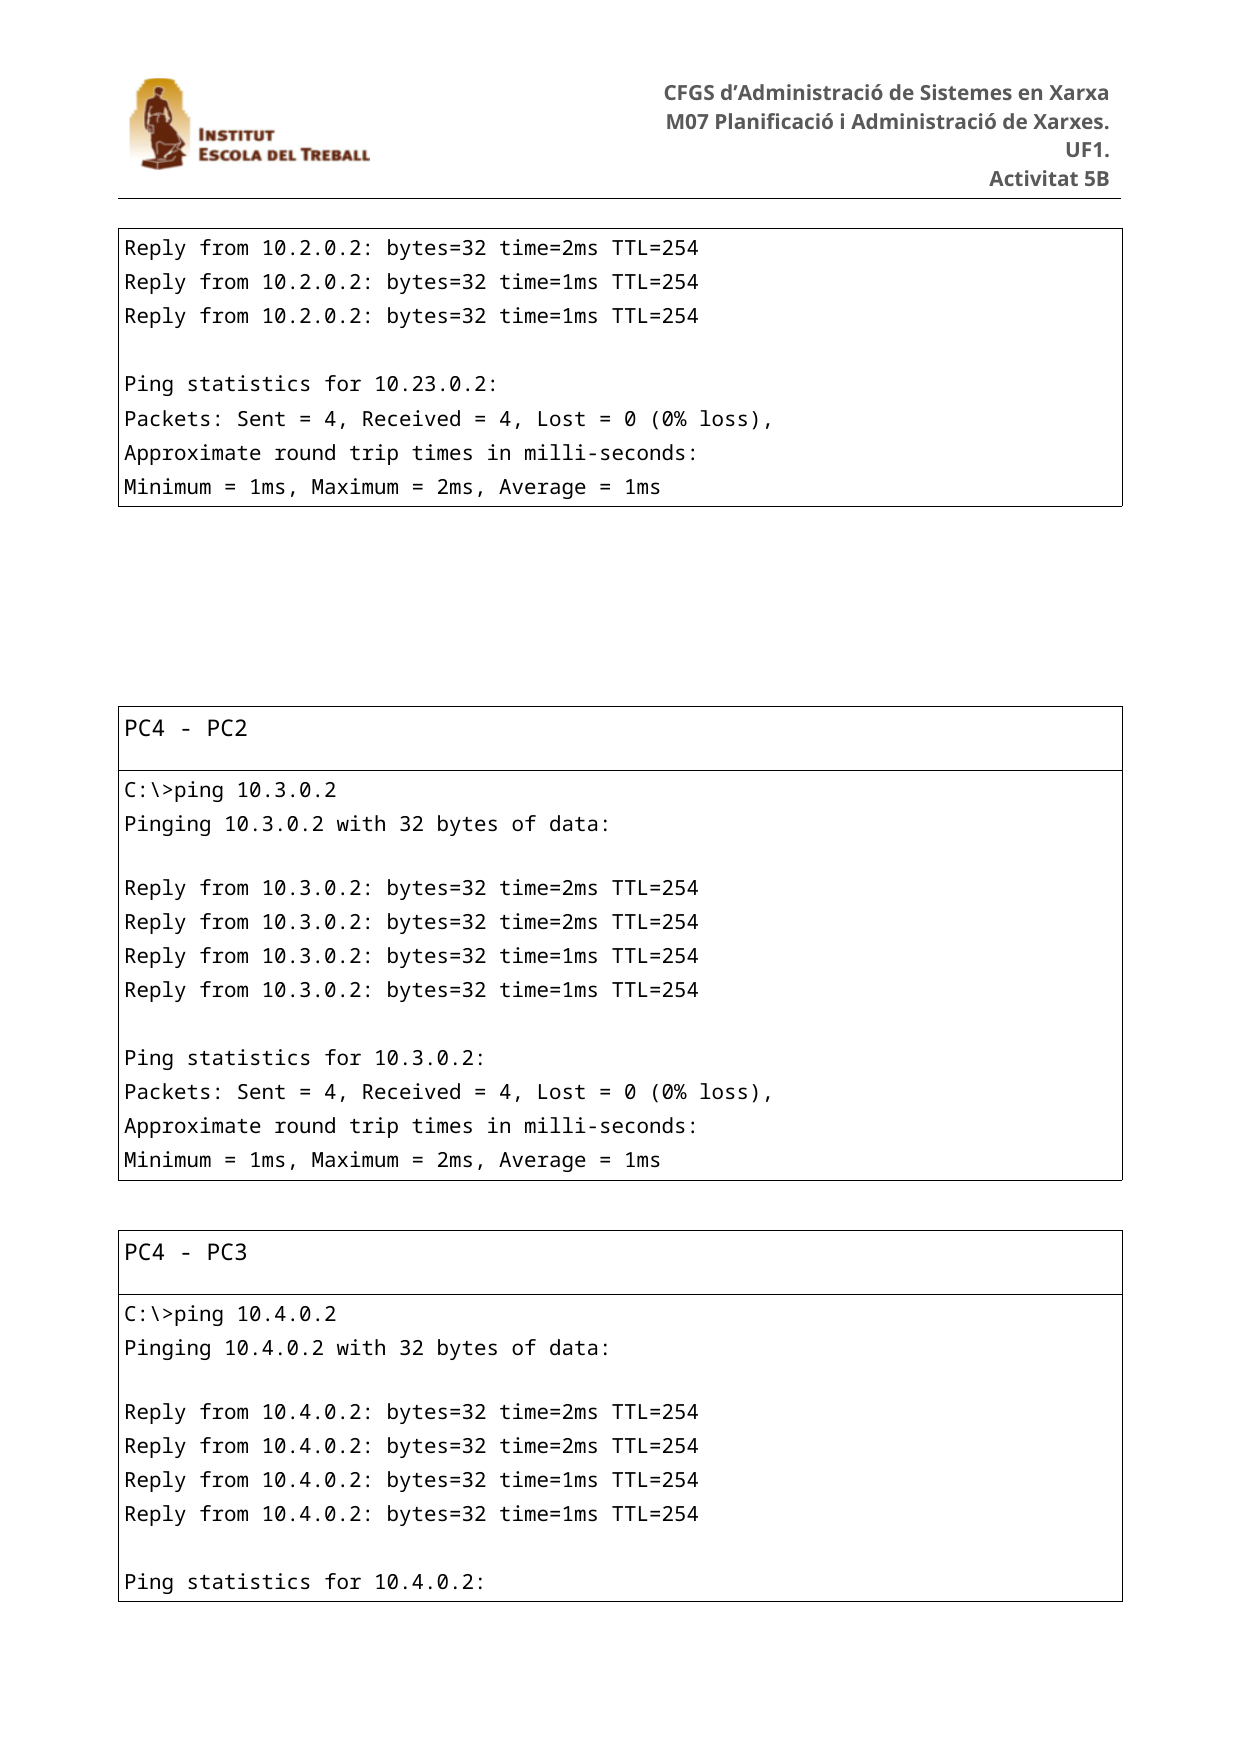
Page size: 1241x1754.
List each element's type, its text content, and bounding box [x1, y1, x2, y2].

table_header PC4 - PC2 [119, 707, 1122, 770]
picture [129, 78, 370, 170]
table_cell Reply from 10.2.0.2: bytes=32 time=2ms TTL=254 Reply from 10.2.0.2: bytes=32 time=1ms TTL=254 Reply from 10.2.0.2: bytes=32 time=1ms TTL=254 Ping statistics for 10.23.0.2: Packets: Sent = 4, Received = 4, Lost = 0 (0% loss), Approximate round trip times in milli-seconds: Minimum = 1ms, Maximum = 2ms, Average = 1ms [119, 229, 1122, 506]
table_cell C:\>ping 10.4.0.2 Pinging 10.4.0.2 with 32 bytes of data: Reply from 10.4.0.2: bytes=32 time=2ms TTL=254 Reply from 10.4.0.2: bytes=32 time=2ms TTL=254 Reply from 10.4.0.2: bytes=32 time=1ms TTL=254 Reply from 10.4.0.2: bytes=32 time=1ms TTL=254 Ping statistics for 10.4.0.2: [119, 1295, 1122, 1601]
table_header PC4 - PC3 [119, 1231, 1122, 1293]
table_cell C:\>ping 10.3.0.2 Pinging 10.3.0.2 with 32 bytes of data: Reply from 10.3.0.2: bytes=32 time=2ms TTL=254 Reply from 10.3.0.2: bytes=32 time=2ms TTL=254 Reply from 10.3.0.2: bytes=32 time=1ms TTL=254 Reply from 10.3.0.2: bytes=32 time=1ms TTL=254 Ping statistics for 10.3.0.2: Packets: Sent = 4, Received = 4, Lost = 0 (0% loss), Approximate round trip times in milli-seconds: Minimum = 1ms, Maximum = 2ms, Average = 1ms [119, 771, 1122, 1180]
